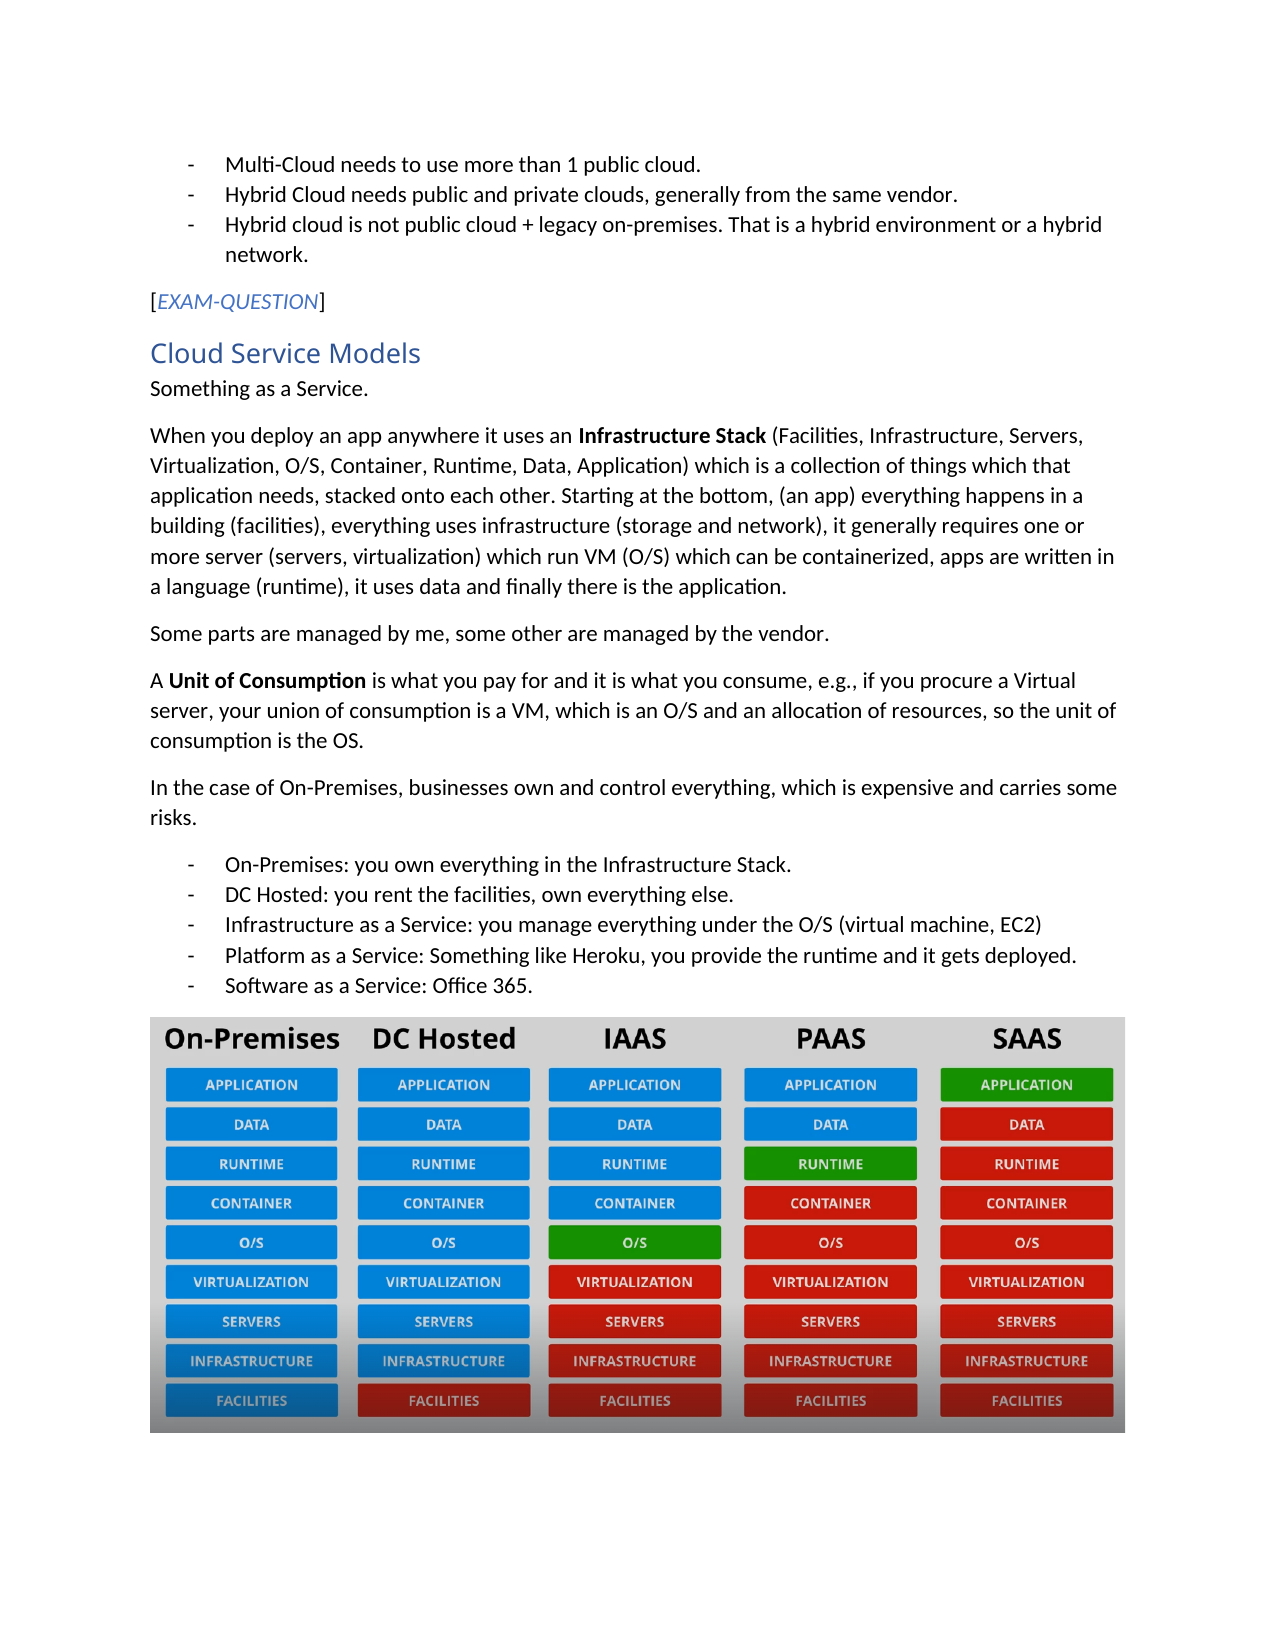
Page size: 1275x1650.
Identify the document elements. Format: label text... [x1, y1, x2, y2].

list Software as a Service: Office 365. [187, 971, 1125, 999]
text Something as a Service. [150, 374, 1125, 402]
list Infrastructure as a Service: you manage everything under the O/S (virtual machine, EC2) [187, 911, 1125, 939]
text Some parts are managed by me, some other are managed by the vendor. [150, 619, 1125, 647]
text [EXAM-QUESTION] [150, 287, 1125, 316]
list Multi-Cloud needs to use more than 1 public cloud. [187, 150, 1125, 178]
text When you deploy an app anywhere it uses an Infrastructure Stack (Facilities, Infrastructure, Servers, Virtualization, O/S, Container, Runtime, Data, Application) which is a collection of things which that application needs, stacked onto each other. Starting at the bottom, (an app) everything happens in a building (facilities), everything uses infrastructure (storage and network), it generally requires one or more server (servers, virtualization) which run VM (O/S) which can be containerized, apps are written in a language (runtime), it uses data and finally there is the application. [150, 421, 1125, 600]
picture [150, 1017, 1125, 1433]
subtitle Cloud Service Models [150, 334, 1125, 371]
list Hybrid cloud is not public cloud + legacy on-premises. That is a hybrid environment or a hybrid network. [187, 210, 1125, 269]
list On-Premises: you own everything in the Infrastructure Stack. [187, 850, 1125, 878]
text In the case of On-Premises, businesses own and control everything, which is expensive and carries some risks. [150, 773, 1125, 831]
list DC Hosted: you rent the facilities, own everything else. [187, 880, 1125, 908]
list Platform as a Service: Something like Heroku, you provide the runtime and it gets deployed. [187, 941, 1125, 969]
text A Unit of Consumption is what you pay for and it is what you consume, e.g., if you procure a Virtual server, your union of consumption is a VM, which is an O/S and an allocation of resources, so the unit of consumption is the OS. [150, 666, 1125, 754]
list Hybrid Cloud needs public and private clouds, generally from the same vendor. [187, 180, 1125, 208]
